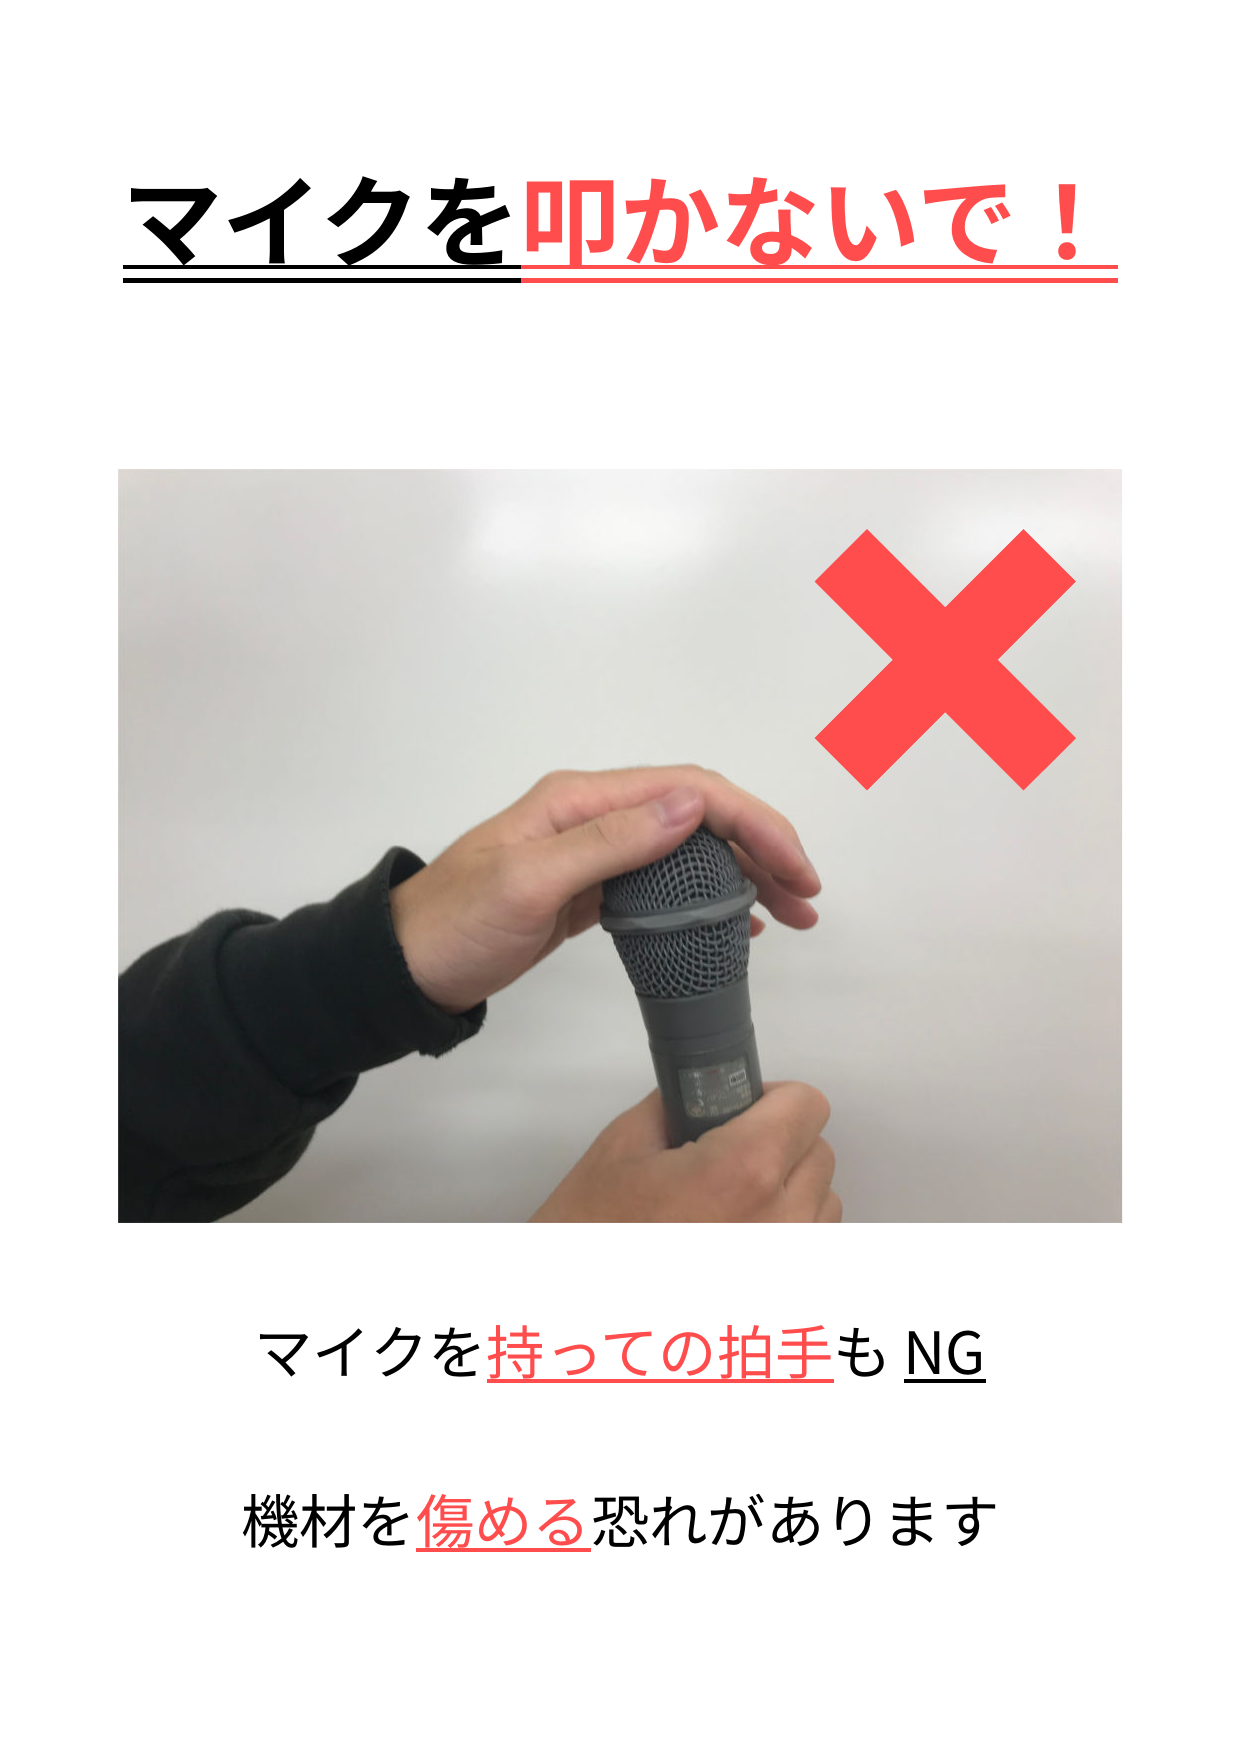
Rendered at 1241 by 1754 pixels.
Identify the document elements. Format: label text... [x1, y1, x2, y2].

text 機材を傷める恐れがあります [118, 1476, 1122, 1560]
text マイクを持っての拍手もNG [118, 1307, 1122, 1391]
title マイクを叩かないで！ [118, 143, 1122, 288]
picture [118, 469, 1123, 1223]
